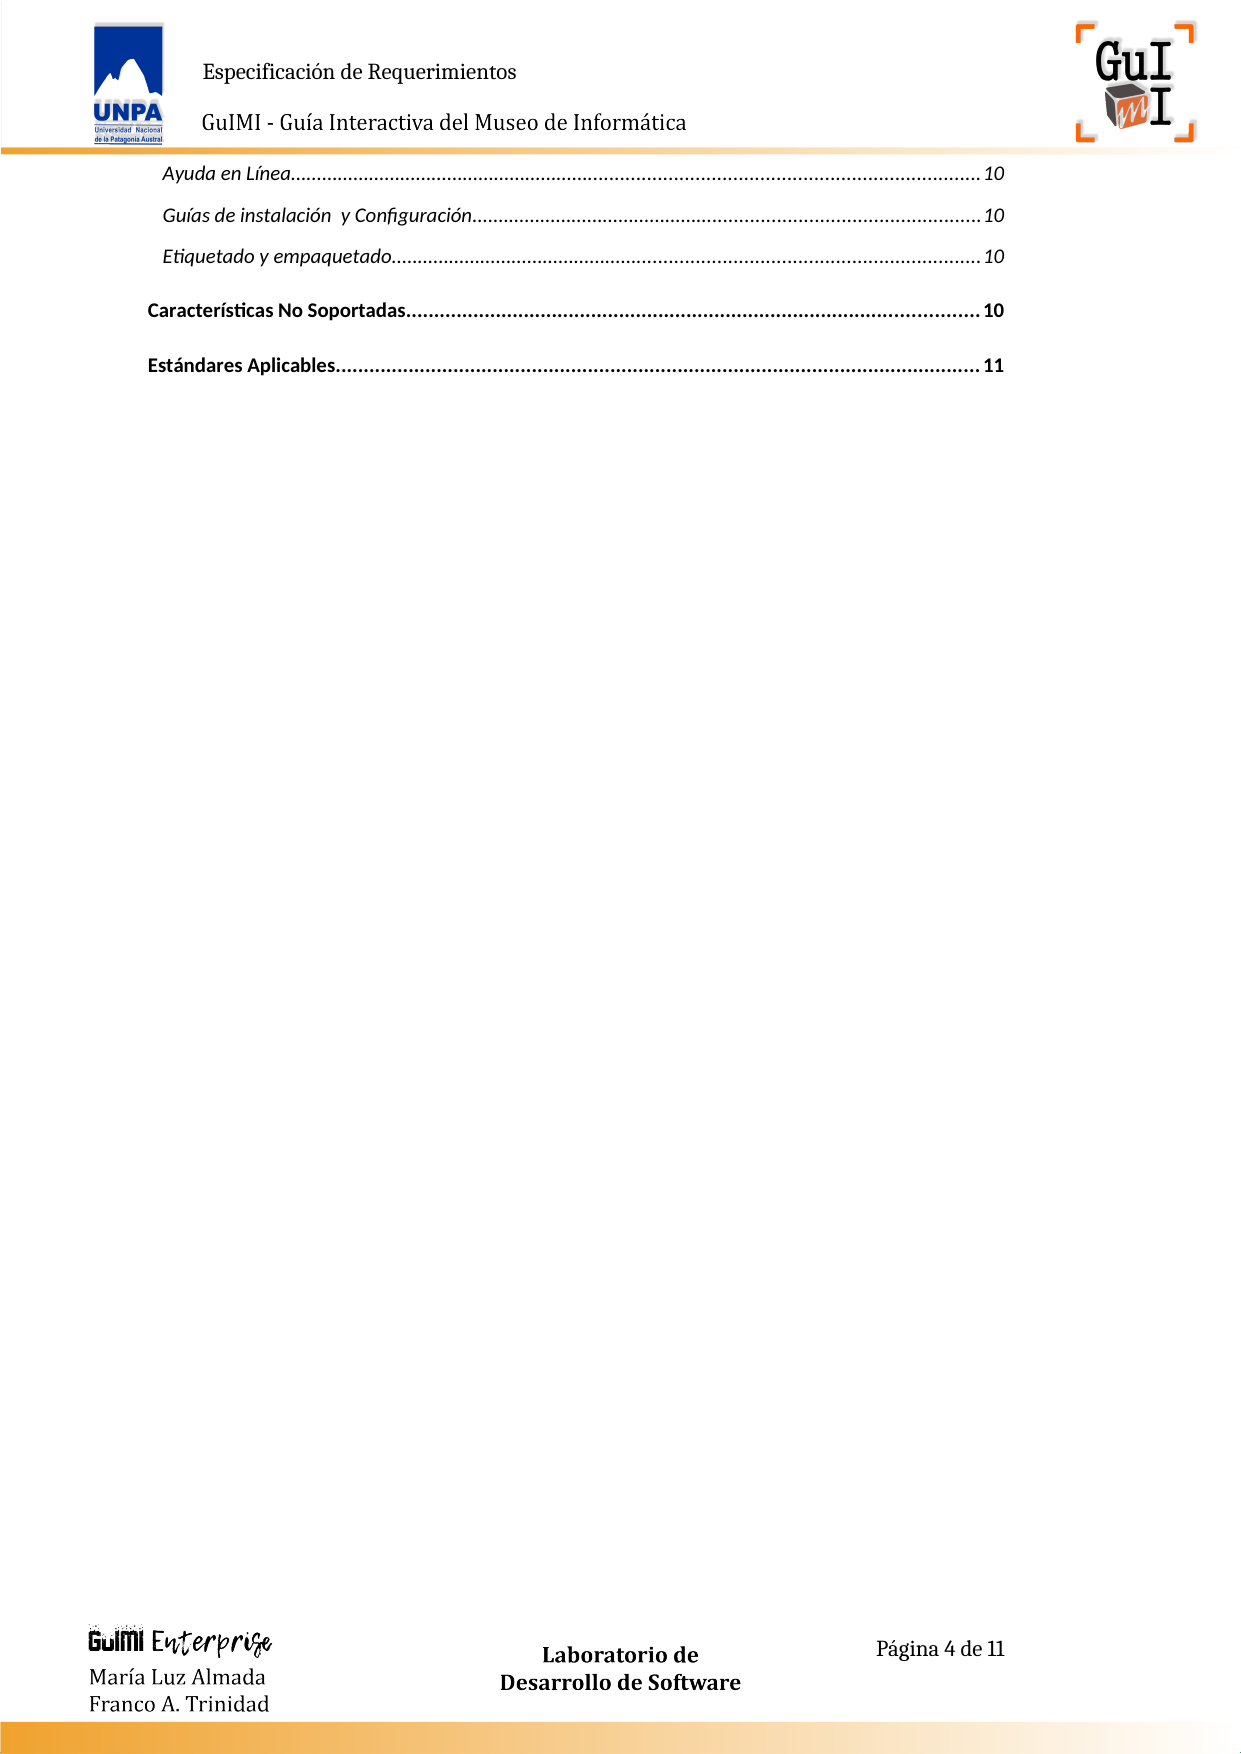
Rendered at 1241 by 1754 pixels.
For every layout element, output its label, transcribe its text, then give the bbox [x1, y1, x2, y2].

text Guías de instalación y Configuración. 10 [162, 202, 1004, 227]
text Estándares Aplicables 11 [148, 352, 1004, 377]
text Características No Soportadas 10 [148, 298, 1004, 323]
text Etiquetado y empaquetado 10 [162, 243, 1004, 269]
picture [0, 1613, 1241, 1754]
picture [0, 0, 1241, 155]
text Ayuda en Línea 10 [162, 160, 1004, 186]
